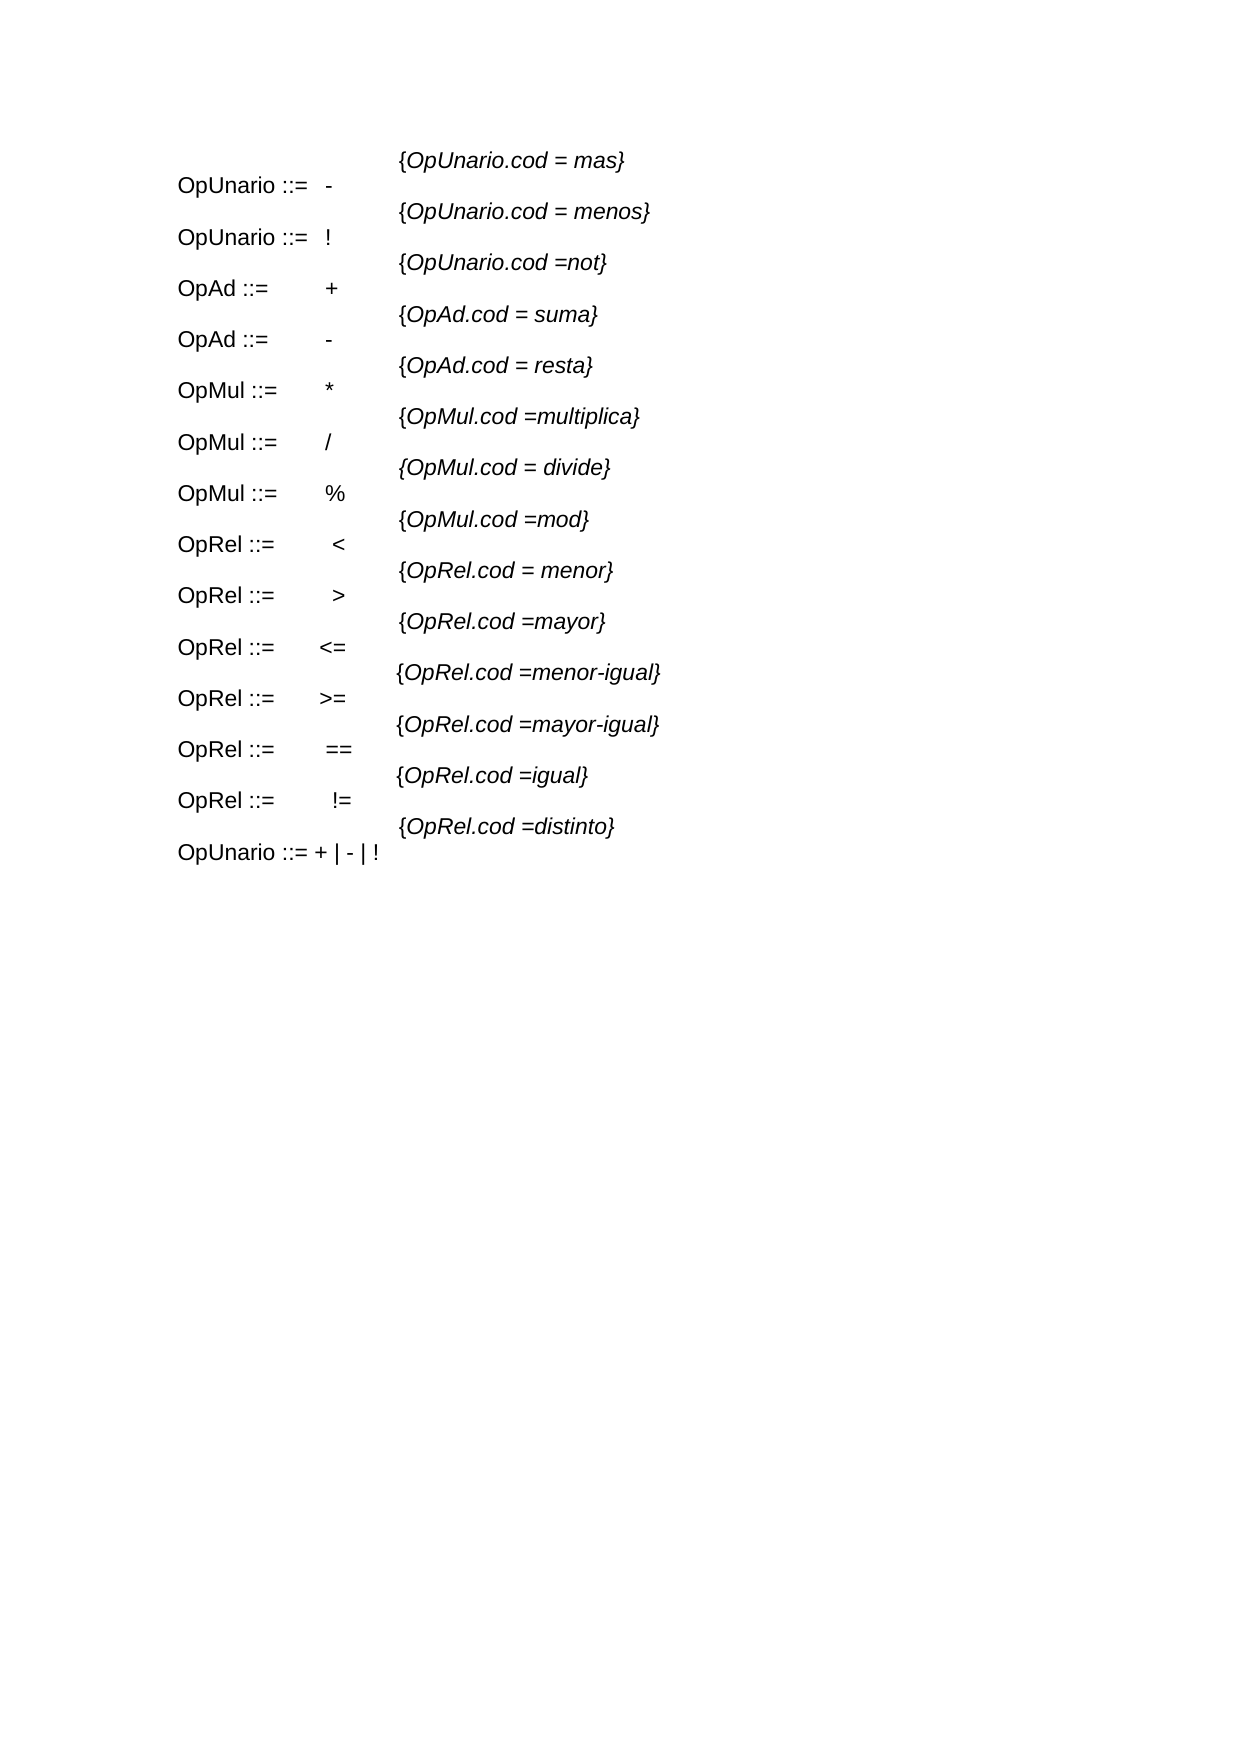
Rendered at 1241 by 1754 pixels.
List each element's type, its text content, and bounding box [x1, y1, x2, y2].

text {OpAd.cod = suma} [325, 301, 1063, 327]
text {OpMul.cod =mod} [177, 506, 1063, 532]
text {OpRel.cod =mayor} [177, 609, 1063, 634]
text {OpRel.cod =menor-igual} [177, 660, 1063, 686]
text OpUnario ::= + | - | ! [177, 839, 1063, 865]
text {OpRel.cod =igual} [177, 763, 1063, 788]
text OpRel ::= < [177, 532, 1063, 558]
text OpMul ::= / [177, 429, 1063, 455]
text {OpUnario.cod = menos} [177, 199, 1063, 224]
text OpAd ::= + [177, 276, 1063, 301]
text OpMul ::= * [177, 378, 1063, 404]
text {OpRel.cod =mayor-igual} [177, 711, 1063, 737]
text {OpUnario.cod =not} [177, 250, 1063, 276]
text {OpAd.cod = resta} [177, 353, 1063, 378]
text OpUnario ::= - [177, 173, 1063, 199]
text OpRel ::= == [177, 737, 1063, 763]
text OpRel ::= <= [177, 634, 1063, 660]
text {OpUnario.cod = mas} [177, 148, 1063, 173]
text {OpMul.cod =multiplica} [177, 404, 1063, 429]
text OpRel ::= != [177, 788, 1063, 814]
text {OpMul.cod = divide} [325, 455, 1063, 481]
text OpRel ::= > [177, 583, 1063, 609]
text OpMul ::= % [177, 481, 1063, 506]
text OpAd ::= - [177, 327, 1063, 353]
text OpUnario ::= ! [177, 224, 1063, 250]
text {OpRel.cod = menor} [177, 558, 1063, 583]
text {OpRel.cod =distinto} [177, 814, 1063, 839]
text OpRel ::= >= [177, 686, 1063, 711]
